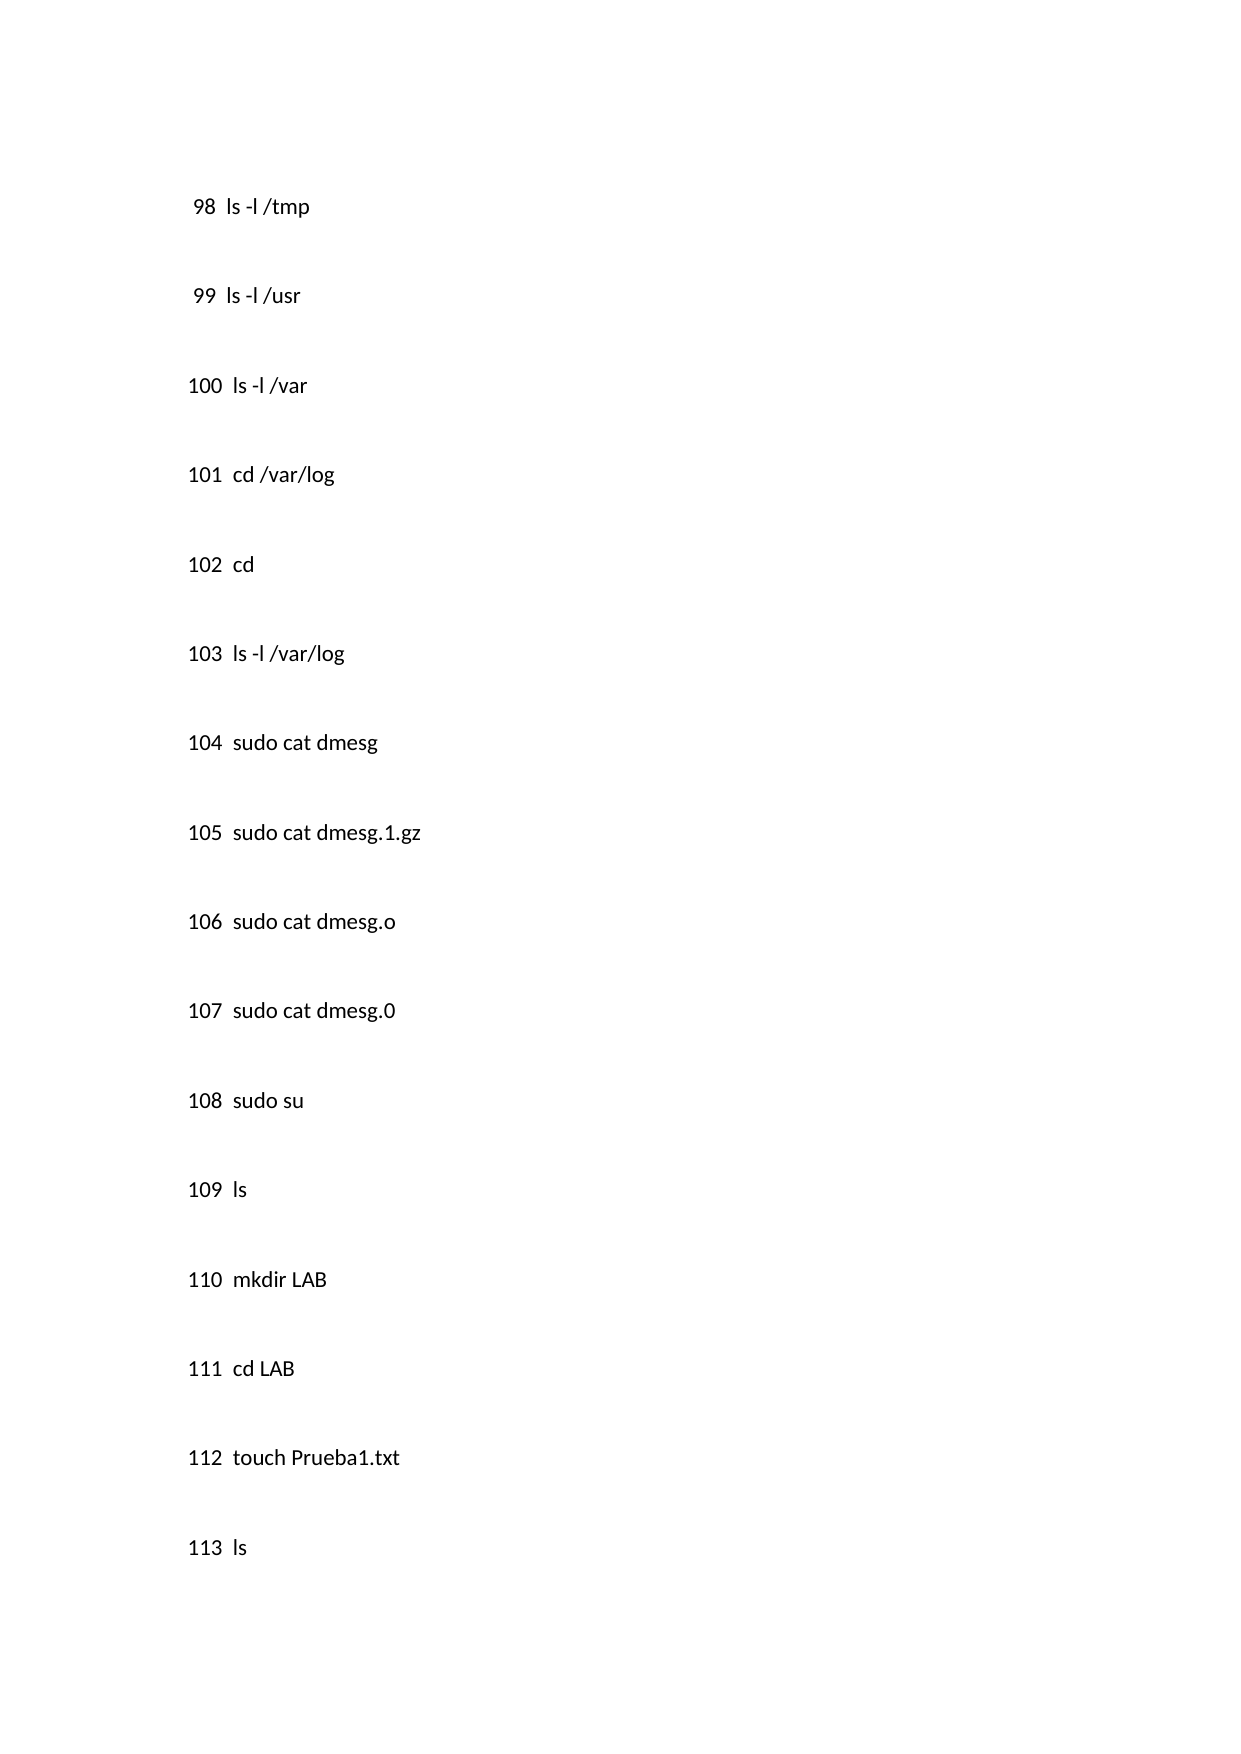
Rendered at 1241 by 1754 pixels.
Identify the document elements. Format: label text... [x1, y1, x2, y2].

text 100 ls -l /var [177, 371, 1063, 399]
text 105 sudo cat dmesg.1.gz [177, 818, 1063, 846]
text 110 mkdir LAB [177, 1265, 1063, 1293]
text 112 touch Prueba1.txt [177, 1443, 1063, 1472]
text 108 sudo su [177, 1086, 1063, 1114]
text 107 sudo cat dmesg.0 [177, 997, 1063, 1025]
text 102 cd [177, 550, 1063, 578]
text 101 cd /var/log [177, 460, 1063, 488]
text 109 ls [177, 1175, 1063, 1203]
text 113 ls [177, 1533, 1063, 1561]
text 103 ls -l /var/log [177, 639, 1063, 667]
text 111 cd LAB [177, 1354, 1063, 1382]
text 104 sudo cat dmesg [177, 728, 1063, 757]
text 98 ls -l /tmp [177, 192, 1063, 220]
text 99 ls -l /usr [177, 282, 1063, 310]
text 106 sudo cat dmesg.o [177, 907, 1063, 935]
